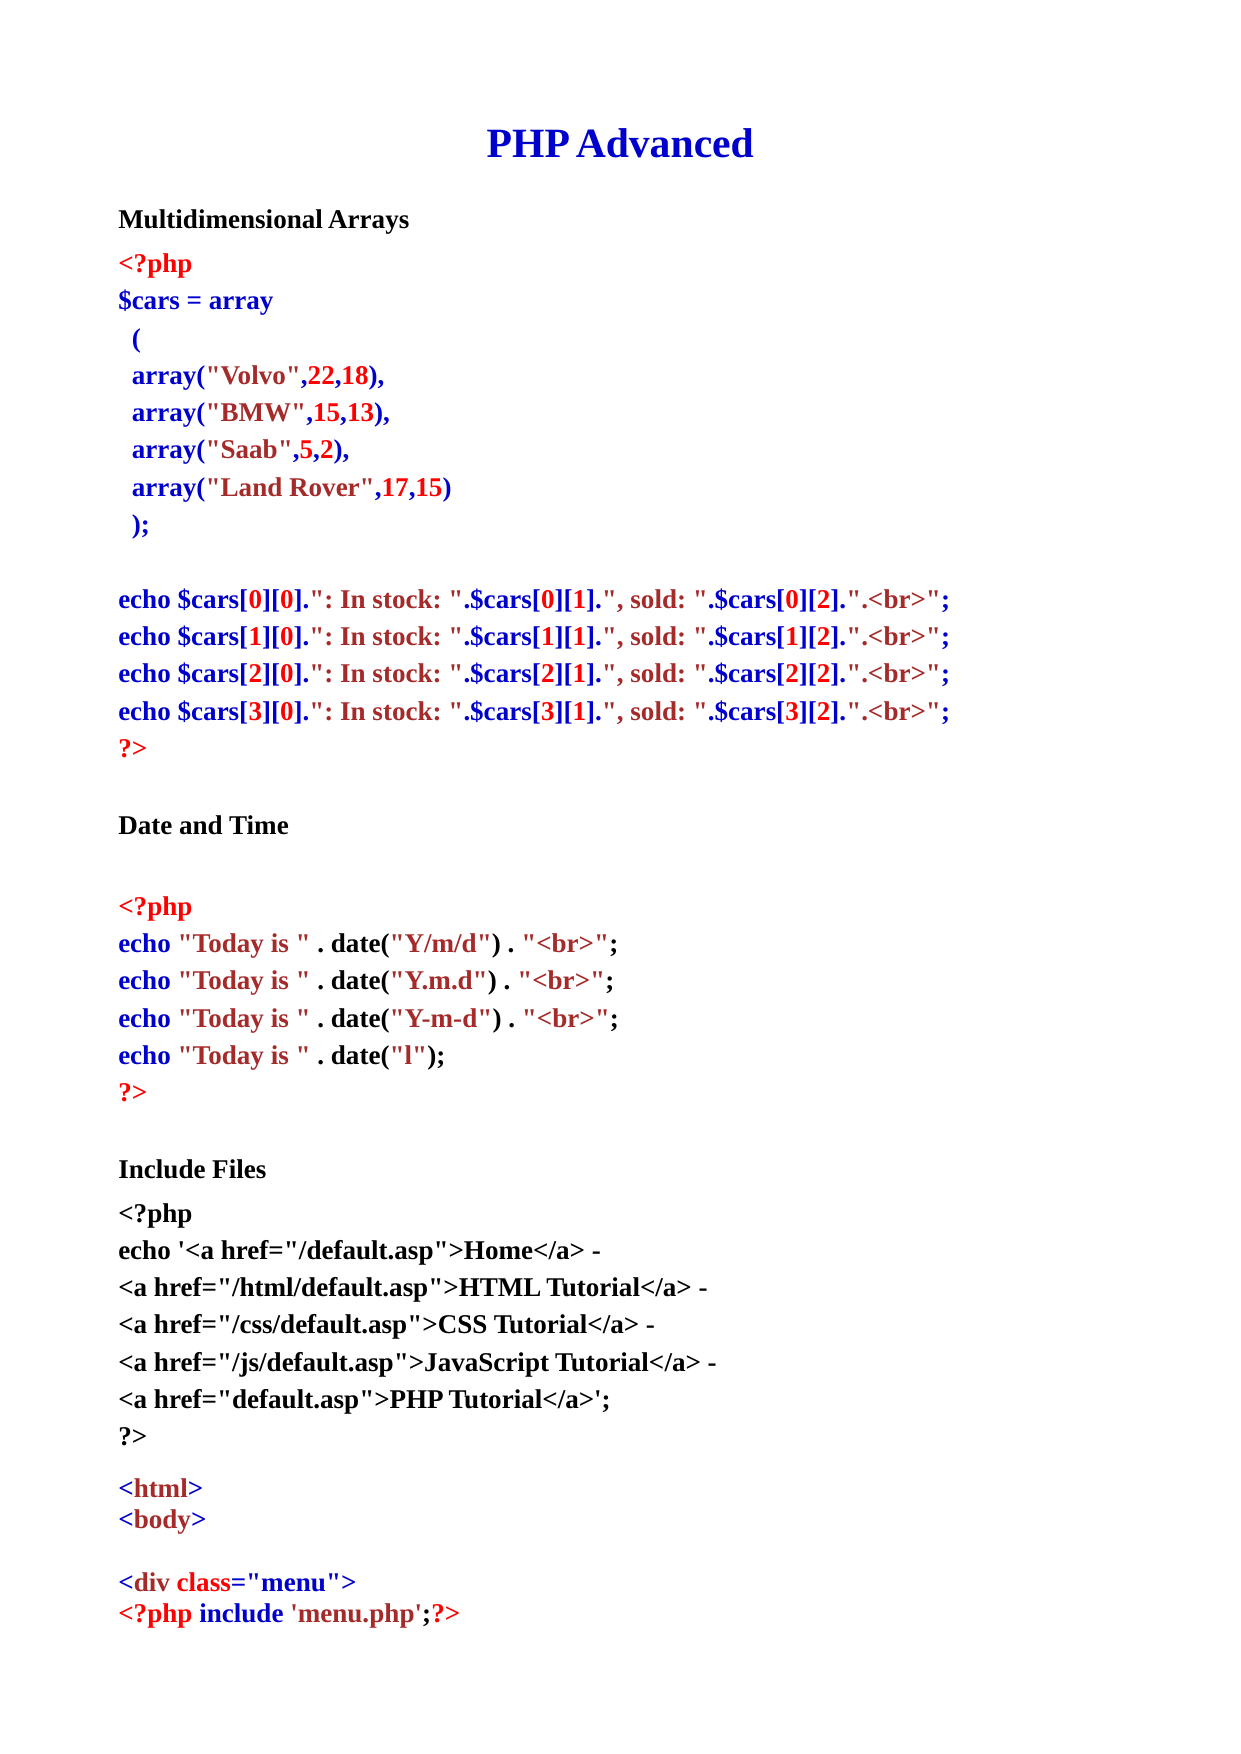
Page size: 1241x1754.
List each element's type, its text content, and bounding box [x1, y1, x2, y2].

subtitle Include Files [118, 1153, 1122, 1184]
subtitle Multidimensional Arrays [118, 203, 1122, 235]
text <?php $cars = array ( array("Volvo",22,18), array("BMW",15,13), array("Saab",5,2), array("Land Rover",17,15) ); echo $cars[0][0].": In stock: ".$cars[0][1].", sold: ".$cars[0][2].".<br>"; echo $cars[1][0].": In stock: ".$cars[1][1].", sold: ".$cars[1][2].".<br>"; echo $cars[2][0].": In stock: ".$cars[2][1].", sold: ".$cars[2][2].".<br>"; echo $cars[3][0].": In stock: ".$cars[3][1].", sold: ".$cars[3][2].".<br>"; ?> [118, 247, 1122, 763]
subtitle PHP Advanced [118, 118, 1122, 166]
text <?php echo "Today is " . date("Y/m/d") . "<br>"; echo "Today is " . date("Y.m.d") . "<br>"; echo "Today is " . date("Y-m-d") . "<br>"; echo "Today is " . date("l"); ?> [118, 852, 1122, 1107]
text <html> <body> <div class="menu"> <?php include 'menu.php';?> [118, 1472, 1122, 1628]
subtitle Date and Time [118, 809, 1122, 840]
text <?php echo '<a href="/default.asp">Home</a> - <a href="/html/default.asp">HTML Tutorial</a> - <a href="/css/default.asp">CSS Tutorial</a> - <a href="/js/default.asp">JavaScript Tutorial</a> - <a href="default.asp">PHP Tutorial</a>'; ?> [118, 1197, 1122, 1452]
